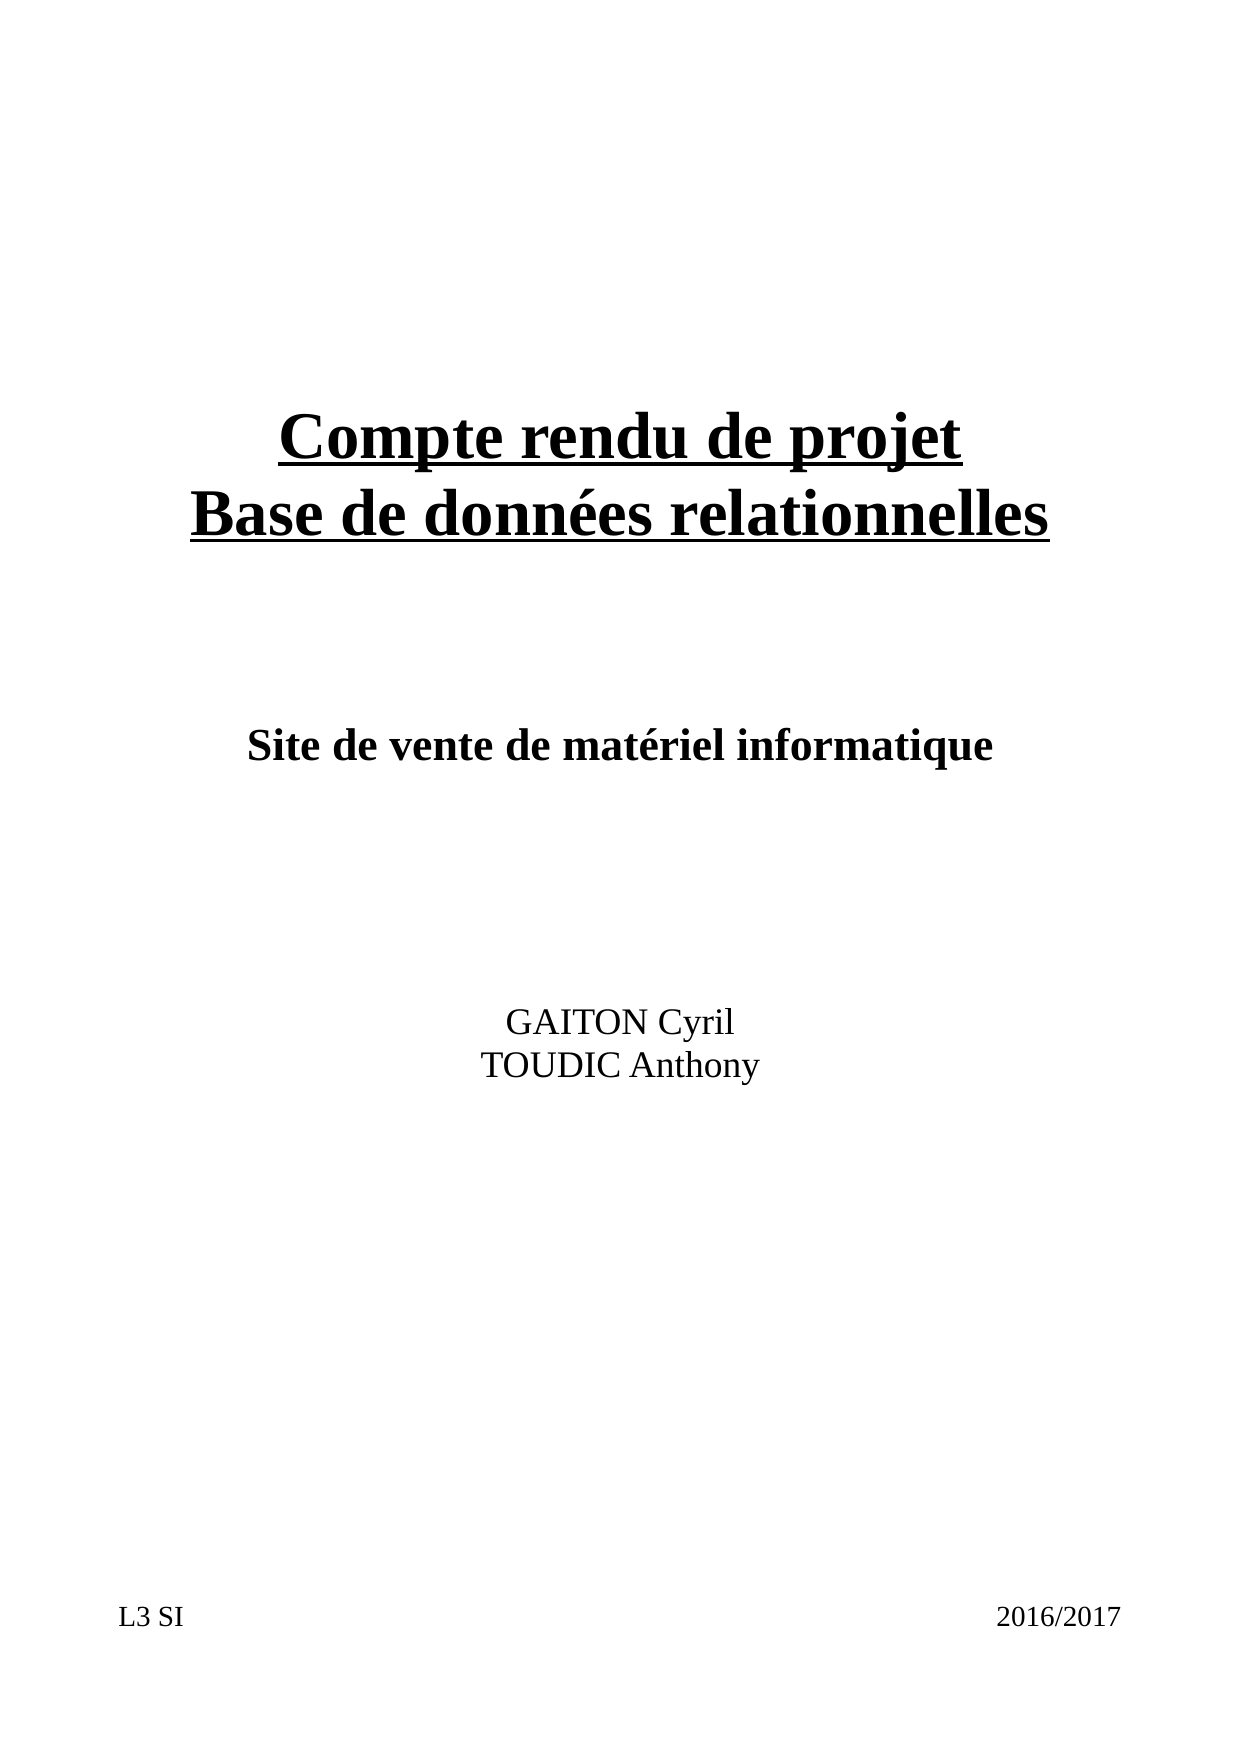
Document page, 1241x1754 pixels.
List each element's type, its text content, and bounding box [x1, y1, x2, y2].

text Compte rendu de projet [118, 396, 1122, 473]
text Site de vente de matériel informatique [118, 717, 1122, 770]
text TOUDIC Anthony [118, 1043, 1122, 1086]
text Base de données relationnelles [118, 473, 1122, 549]
text L3 SI 2016/2017 [118, 1599, 1122, 1632]
text GAITON Cyril [118, 1000, 1122, 1043]
